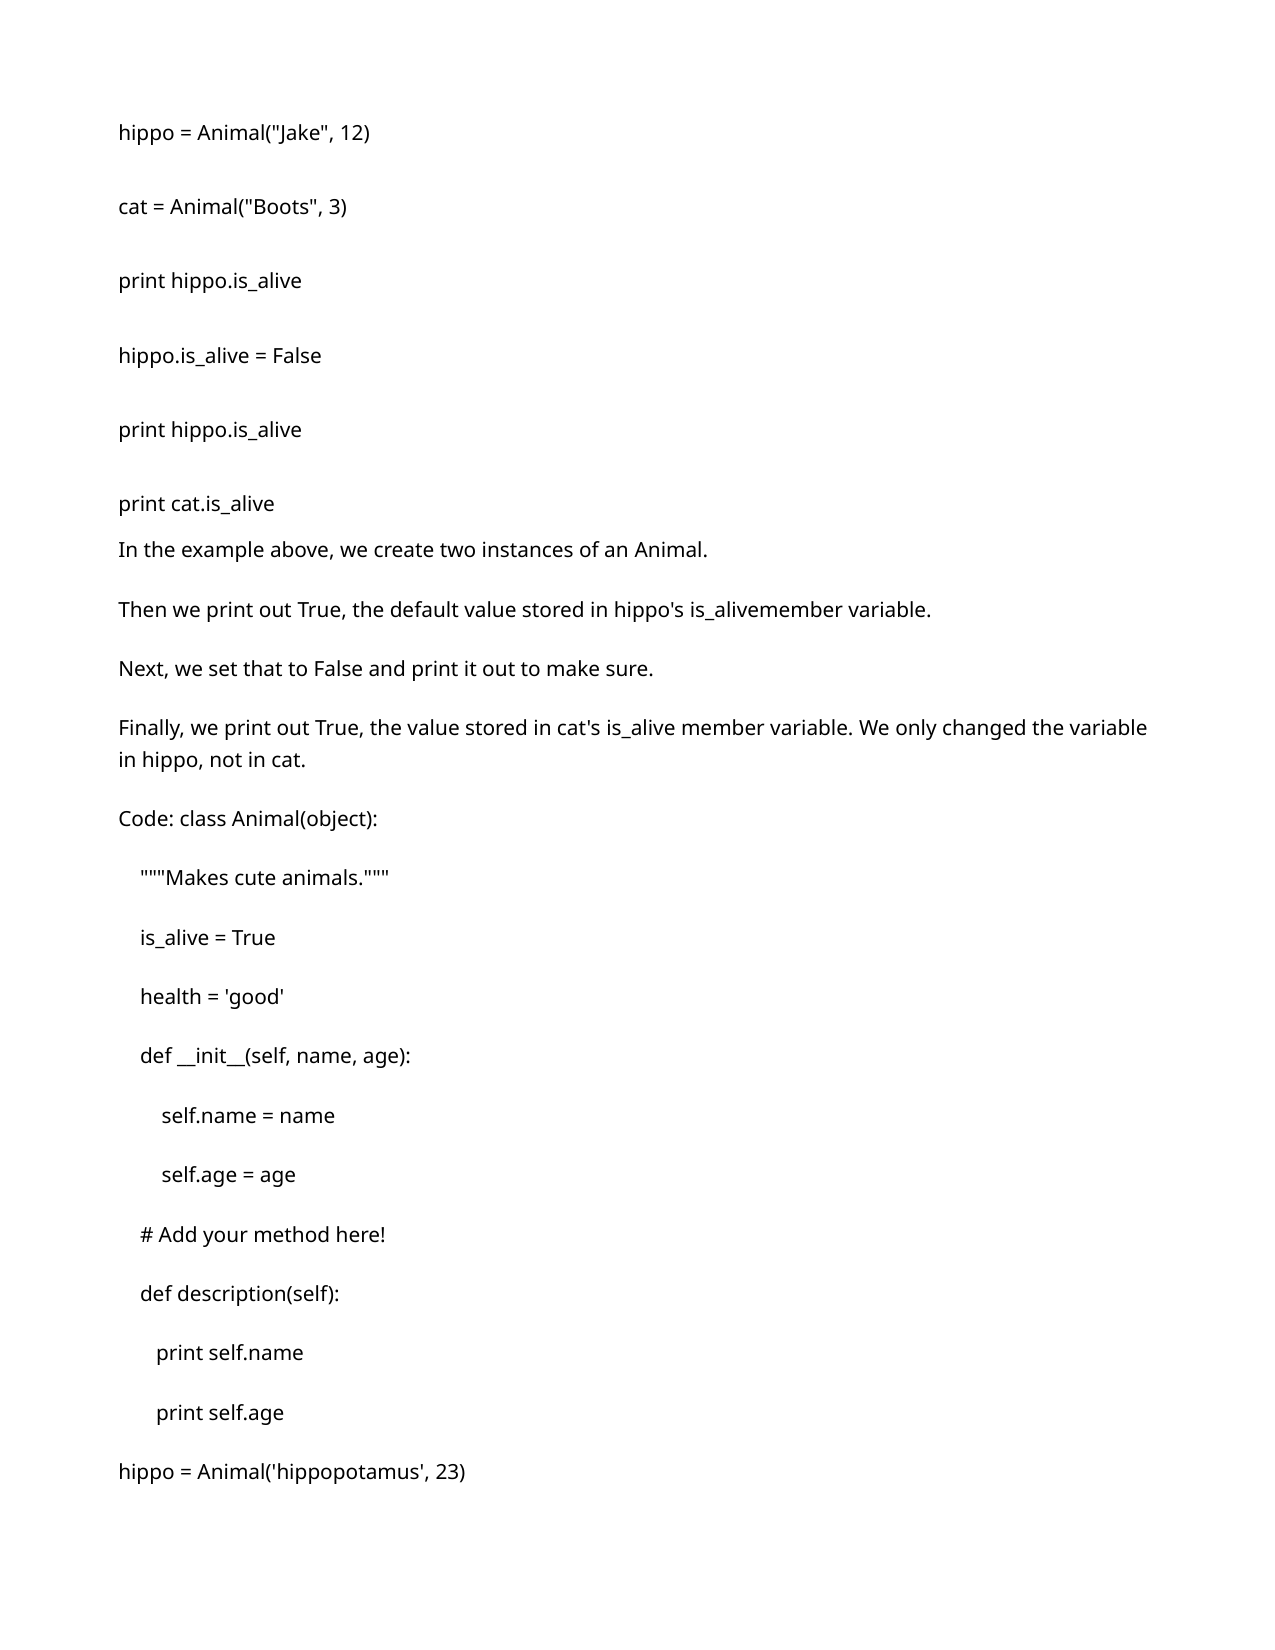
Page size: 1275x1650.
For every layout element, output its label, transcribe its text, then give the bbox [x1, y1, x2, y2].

list Next, we set that to False and print it out to make sure. [118, 651, 1157, 682]
list """Makes cute animals.""" [118, 861, 1157, 892]
list In the example above, we create two instances of an Animal. [118, 532, 1157, 564]
list Code: class Animal(object): [118, 801, 1157, 832]
list self.age = age [118, 1157, 1157, 1189]
list is_alive = True [118, 920, 1157, 951]
list def __init__(self, name, age): [118, 1039, 1157, 1070]
list # Add your method here! [118, 1217, 1157, 1248]
text print hippo.is_alive [118, 267, 1157, 295]
text cat = Animal("Boots", 3) [118, 192, 1157, 221]
text print hippo.is_alive [118, 415, 1157, 444]
list hippo = Animal('hippopotamus', 23) [118, 1454, 1157, 1486]
list print self.name [118, 1336, 1157, 1367]
list self.name = name [118, 1098, 1157, 1129]
list print self.age [118, 1395, 1157, 1426]
text hippo.is_alive = False [118, 341, 1157, 369]
text hippo = Animal("Jake", 12) [118, 118, 1157, 147]
list Then we print out True, the default value stored in hippo's is_alivemember variable. [118, 592, 1157, 623]
list Finally, we print out True, the value stored in cat's is_alive member variable. We only changed the variable in hippo, not in cat. [118, 711, 1157, 773]
list def description(self): [118, 1276, 1157, 1307]
list health = 'good' [118, 979, 1157, 1011]
text print cat.is_alive [118, 489, 1157, 518]
